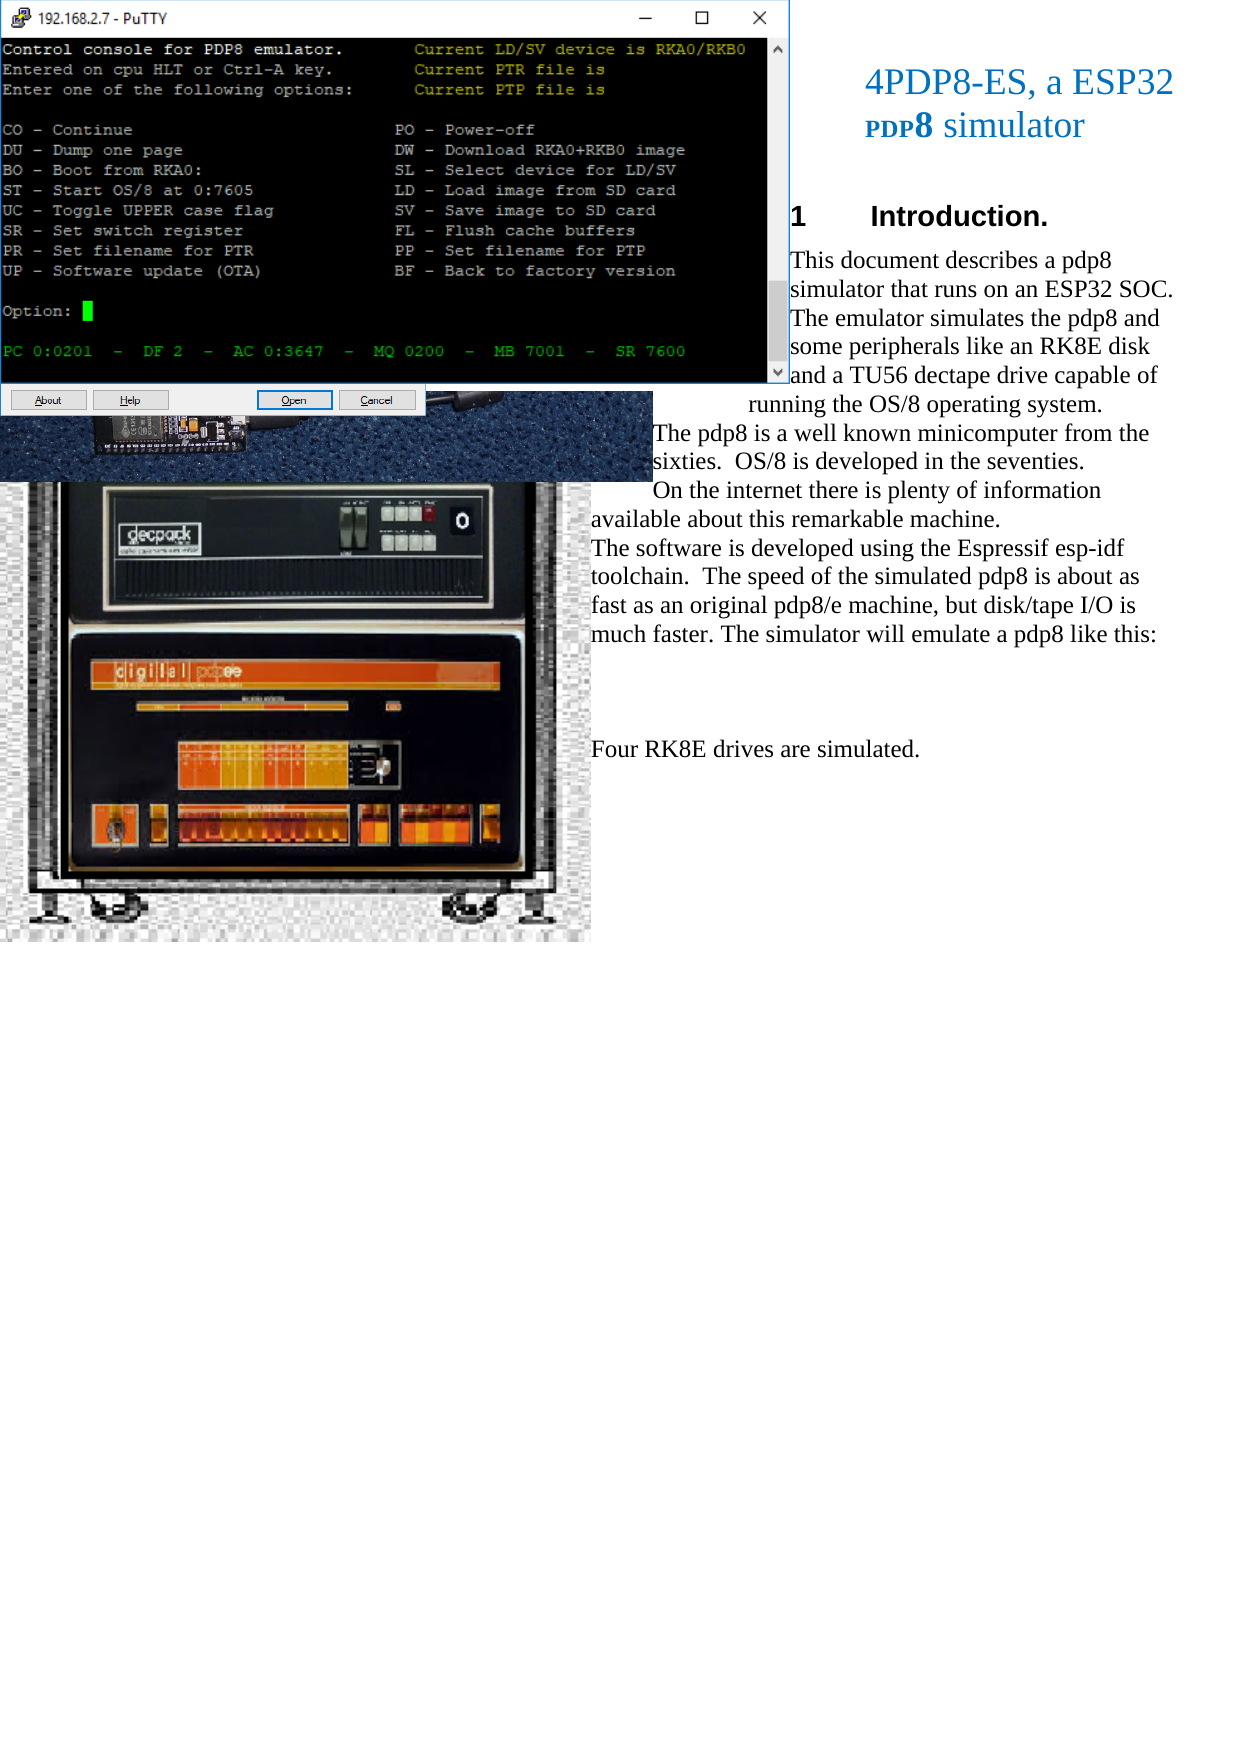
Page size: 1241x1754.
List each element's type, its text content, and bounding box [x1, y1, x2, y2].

text The pdp8 is a well known minicomputer from the sixties. OS/8 is developed in the seventies. [653, 418, 1181, 475]
picture [0, 0, 790, 942]
subtitle Introduction. [790, 199, 1181, 233]
text On the internet there is plenty of information available about this remarkable machine. [591, 475, 1181, 533]
list 4PDP8-ES, a ESP32 pdp8 simulator [790, 59, 1181, 145]
text The software is developed using the Espressif esp-idf toolchain. The speed of the simulated pdp8 is about as fast as an original pdp8/e machine, but disk/tape I/O is much faster. The simulator will emulate a pdp8 like this: [591, 533, 1181, 648]
text Four RK8E drives are simulated. [591, 734, 1181, 763]
text This document describes a pdp8 simulator that runs on an ESP32 SOC. The emulator simulates the pdp8 and some peripherals like an RK8E disk and a TU56 dectape drive capable of running the OS/8 operating system. [653, 245, 1181, 418]
